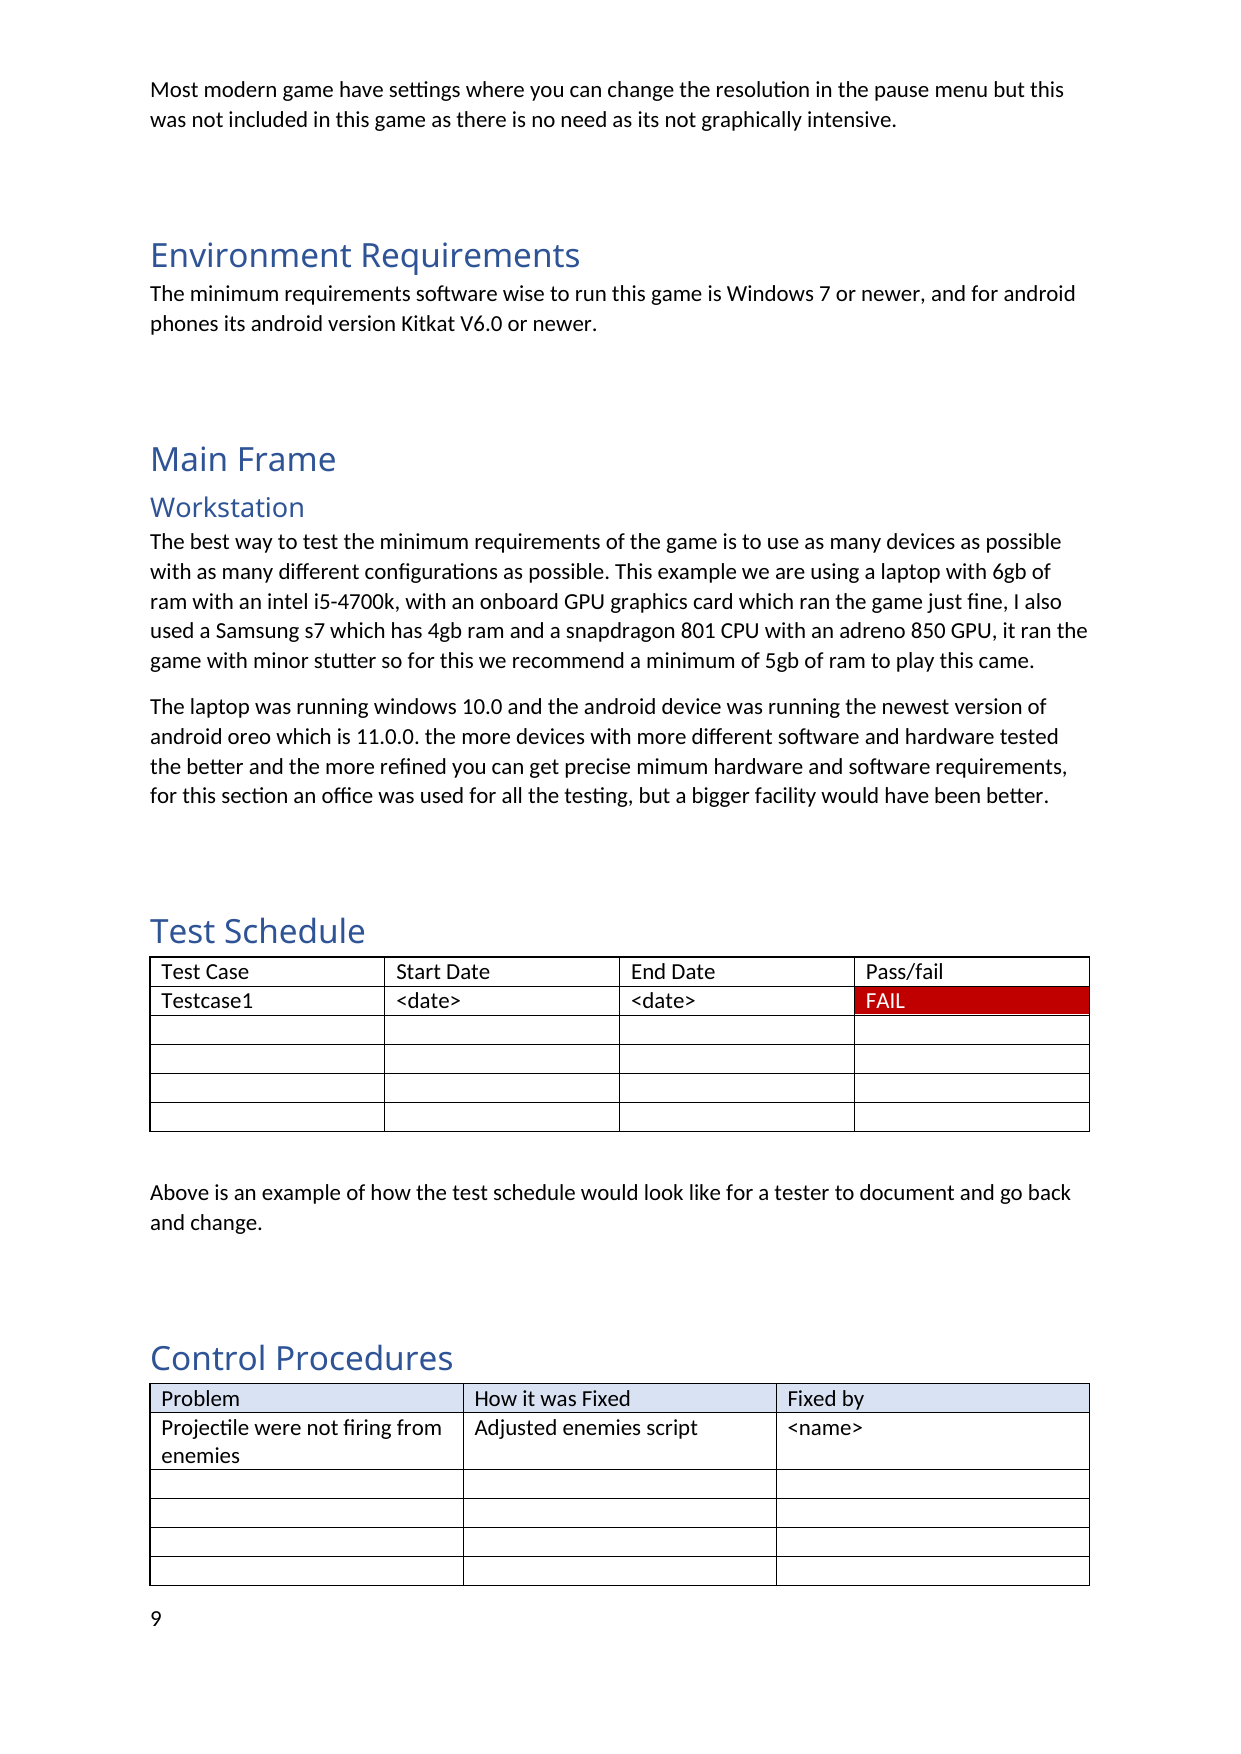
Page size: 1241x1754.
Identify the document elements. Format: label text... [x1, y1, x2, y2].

table_cell FAIL [855, 987, 1089, 1014]
table_cell [855, 1045, 1089, 1073]
table_cell [620, 1103, 854, 1131]
table_cell [777, 1557, 1089, 1585]
table_cell [464, 1499, 776, 1527]
table_cell [151, 1528, 463, 1556]
table_cell [151, 1045, 384, 1073]
text Most modern game have settings where you can change the resolution in the pause menu but this was not included in this game as there is no need as its not graphically intensive. [150, 75, 1090, 133]
table_cell [385, 1045, 619, 1073]
table_cell [151, 1470, 463, 1498]
subtitle Workstation [150, 488, 1090, 525]
subtitle Environment Requirements [150, 231, 1090, 277]
table_header Test Case [151, 958, 384, 986]
table_cell [151, 1557, 463, 1585]
table_header Start Date [385, 958, 619, 986]
table_header How it was Fixed [464, 1384, 776, 1412]
text Above is an example of how the test schedule would look like for a tester to document and go back and change. [150, 1178, 1090, 1236]
table_cell [151, 1016, 384, 1044]
table_cell [855, 1103, 1089, 1131]
table_header Fixed by [777, 1384, 1089, 1412]
table_cell [855, 1016, 1089, 1044]
table_cell <date> [620, 987, 854, 1014]
table_header Pass/fail [855, 958, 1089, 986]
table_header End Date [620, 958, 854, 986]
subtitle Main Frame [150, 436, 1090, 481]
text The best way to test the minimum requirements of the game is to use as many devices as possible with as many different configurations as possible. This example we are using a laptop with 6gb of ram with an intel i5-4700k, with an onboard GPU graphics card which ran the game just fine, I also used a Samsung s7 which has 4gb ram and a snapdragon 801 CPU with an adreno 850 GPU, it ran the game with minor stutter so for this we recommend a minimum of 5gb of ram to play this came. [150, 527, 1090, 674]
subtitle Test Schedule [150, 908, 1090, 954]
table_cell [151, 1499, 463, 1527]
table_cell [151, 1074, 384, 1102]
text The minimum requirements software wise to run this game is Windows 7 or newer, and for android phones its android version Kitkat V6.0 or newer. [150, 279, 1090, 337]
table_cell [464, 1528, 776, 1556]
table_cell [855, 1074, 1089, 1102]
table_cell [151, 1103, 384, 1131]
table_cell [620, 1074, 854, 1102]
table_cell [777, 1499, 1089, 1527]
table_cell [620, 1045, 854, 1073]
table_cell [464, 1470, 776, 1498]
table_cell [385, 1074, 619, 1102]
table_header Problem [151, 1384, 463, 1412]
table_cell <date> [385, 987, 619, 1014]
table_cell [464, 1557, 776, 1585]
table_cell [385, 1103, 619, 1131]
subtitle Control Procedures [150, 1335, 1090, 1380]
table_cell Testcase1 [151, 987, 384, 1014]
table_cell <name> [777, 1413, 1089, 1469]
table_cell [385, 1016, 619, 1044]
text The laptop was running windows 10.0 and the android device was running the newest version of android oreo which is 11.0.0. the more devices with more different software and hardware tested the better and the more refined you can get precise mimum hardware and software requirements, for this section an office was used for all the testing, but a bigger facility would have been better. [150, 692, 1090, 809]
table_cell Adjusted enemies script [464, 1413, 776, 1469]
table_cell Projectile were not firing from enemies [151, 1413, 463, 1469]
table_cell [620, 1016, 854, 1044]
table_cell [777, 1528, 1089, 1556]
table_cell [777, 1470, 1089, 1498]
